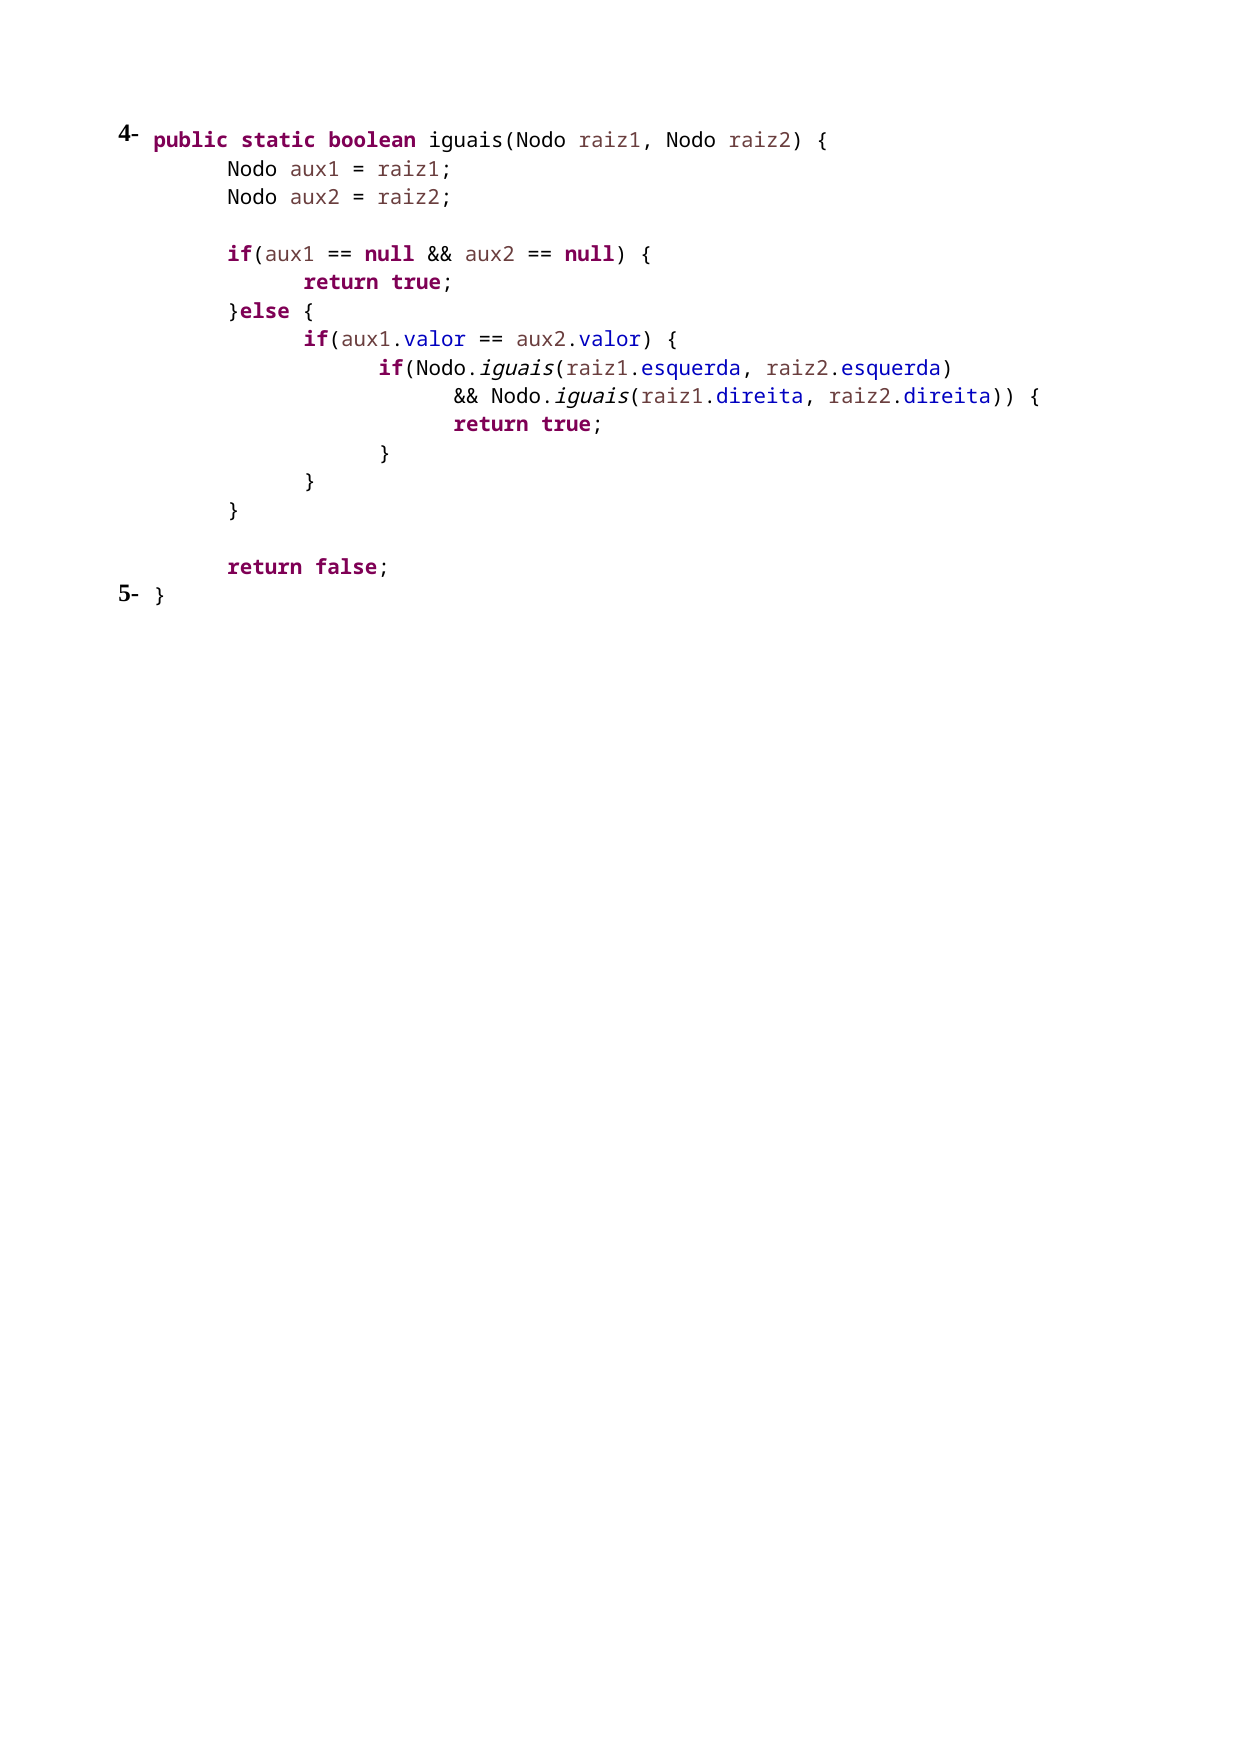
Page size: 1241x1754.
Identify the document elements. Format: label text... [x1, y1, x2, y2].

text 4- [118, 118, 1122, 147]
text 5- [118, 578, 1122, 607]
